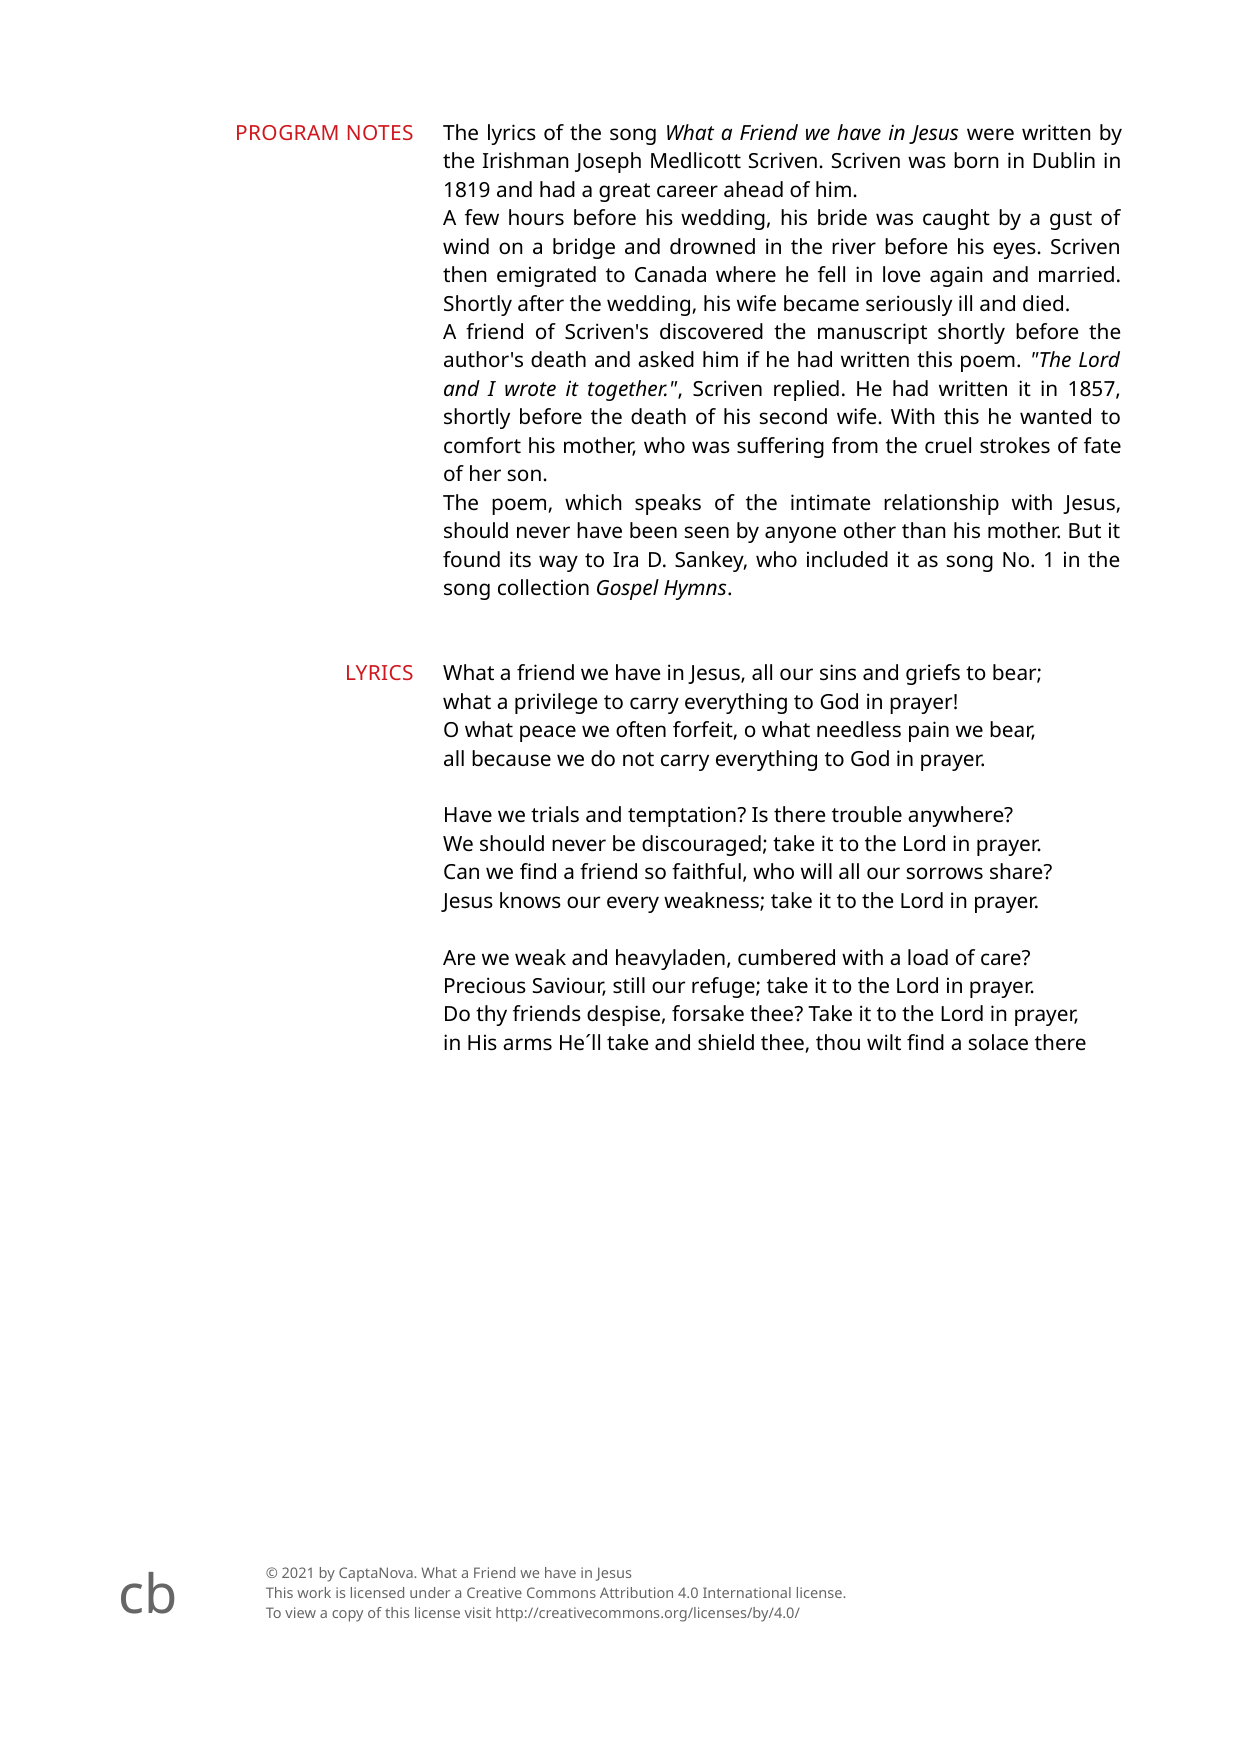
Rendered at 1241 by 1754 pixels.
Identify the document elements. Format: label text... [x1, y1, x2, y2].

text The poem, which speaks of the intimate relationship with Jesus, should never have been seen by anyone other than his mother. But it found its way to Ira D. Sankey, who included it as song No. 1 in the song collection Gospel Hymns. [443, 488, 1122, 602]
text Are we weak and heavyladen, cumbered with a load of care? [443, 943, 1122, 971]
text Jesus knows our every weakness; take it to the Lord in prayer. [443, 886, 1122, 914]
text Can we find a friend so faithful, who will all our sorrows share? [443, 857, 1122, 886]
text what a privilege to carry everything to God in prayer! [443, 687, 1122, 715]
table_header cb [118, 1556, 266, 1630]
text Do thy friends despise, forsake thee? Take it to the Lord in prayer, [443, 999, 1122, 1028]
text The lyrics of the song What a Friend we have in Jesus were written by the Irishman Joseph Medlicott Scriven. Scriven was born in Dublin in 1819 and had a great career ahead of him. [443, 118, 1122, 203]
text O what peace we often forfeit, o what needless pain we bear, [443, 715, 1122, 744]
text We should never be discouraged; take it to the Lord in prayer. [443, 829, 1122, 857]
text Precious Saviour, still our refuge; take it to the Lord in prayer. [443, 971, 1122, 999]
table_header © 2021 by CaptaNova. What a Friend we have in Jesus This work is licensed under a Creative Commons Attribution 4.0 International license. To view a copy of this license visit http://creativecommons.org/licenses/by/4.0/ [266, 1556, 1122, 1630]
text What a friend we have in Jesus, all our sins and griefs to bear; [443, 658, 1122, 687]
text LYRICS [118, 658, 413, 687]
text in His arms He´ll take and shield thee, thou wilt find a solace there [443, 1028, 1122, 1056]
text A few hours before his wedding, his bride was caught by a gust of wind on a bridge and drowned in the river before his eyes. Scriven then emigrated to Canada where he fell in love again and married. Shortly after the wedding, his wife became seriously ill and died. [443, 203, 1122, 317]
text PROGRAM NOTES [118, 118, 413, 147]
text all because we do not carry everything to God in prayer. [443, 744, 1122, 772]
text Have we trials and temptation? Is there trouble anywhere? [443, 801, 1122, 829]
text A friend of Scriven's discovered the manuscript shortly before the author's death and asked him if he had written this poem. "The Lord and I wrote it together.", Scriven replied. He had written it in 1857, shortly before the death of his second wife. With this he wanted to comfort his mother, who was suffering from the cruel strokes of fate of her son. [443, 317, 1122, 488]
